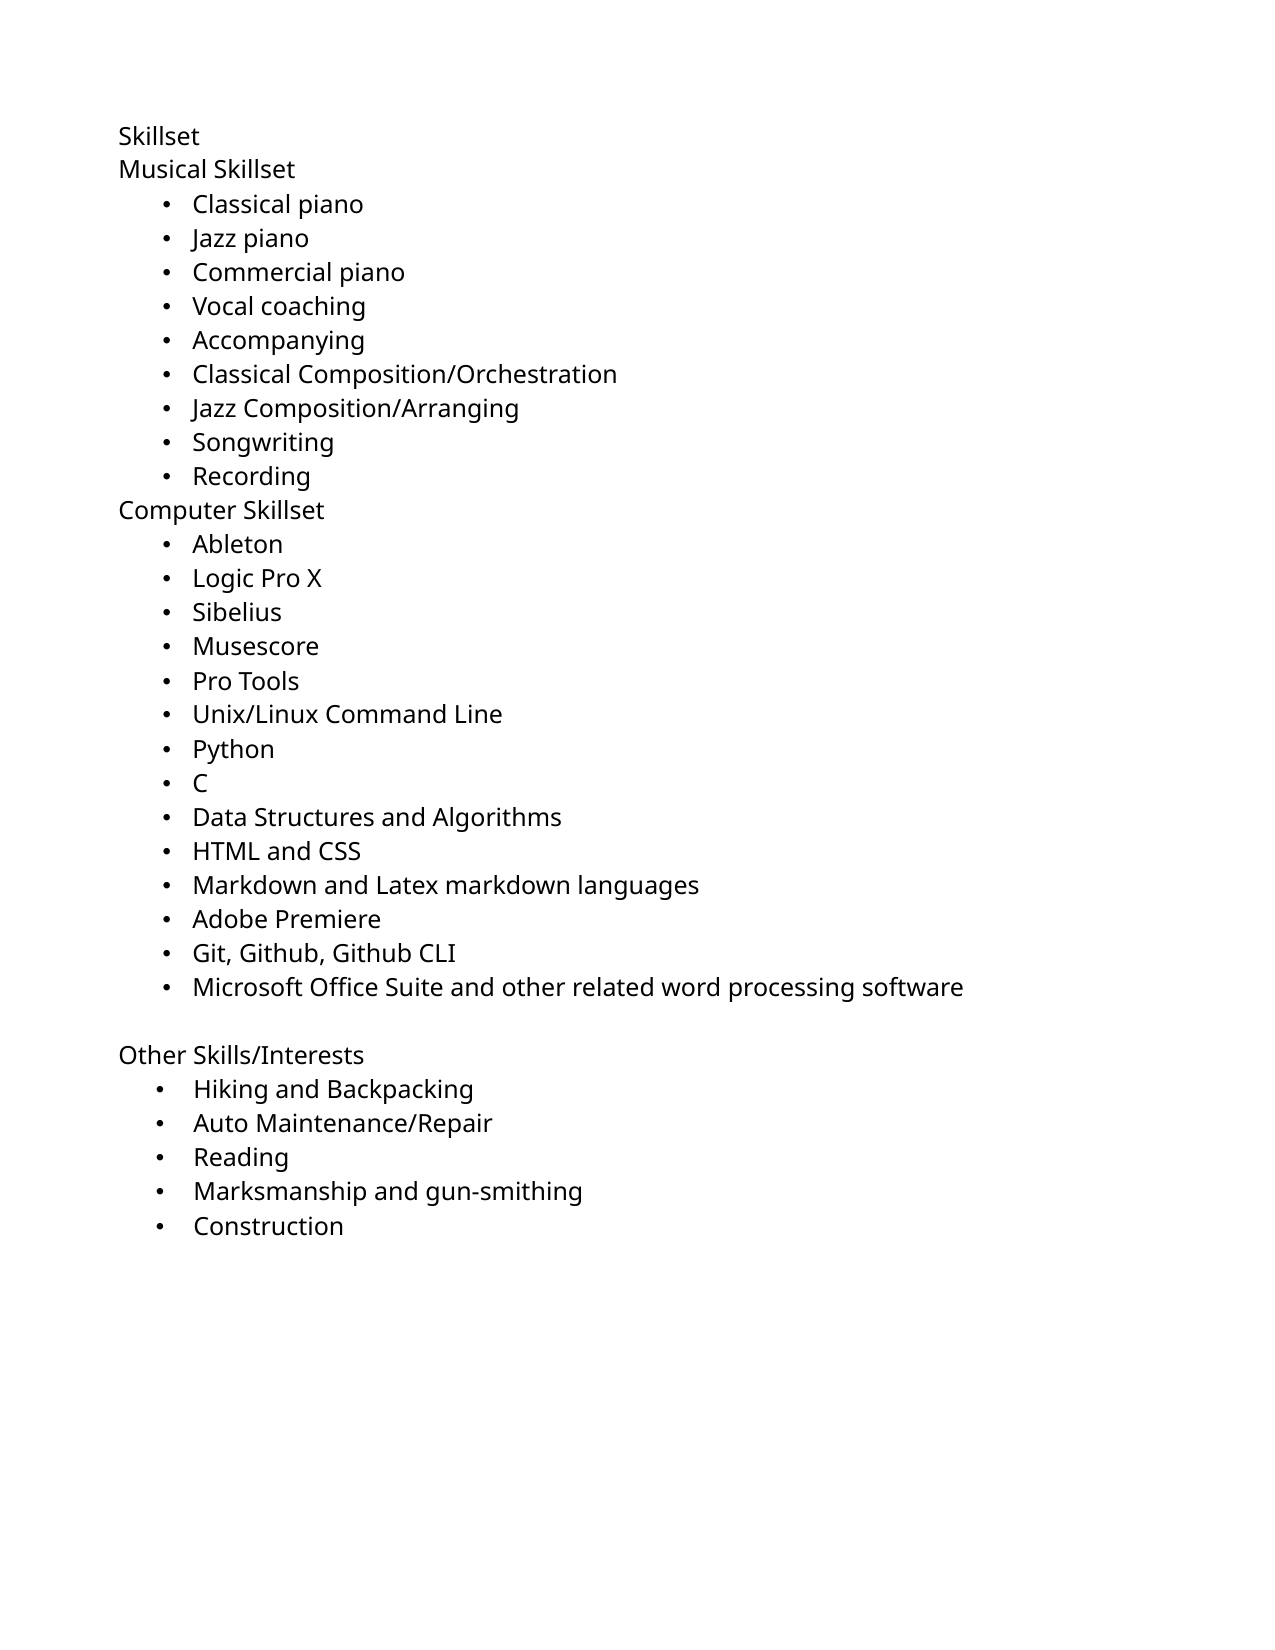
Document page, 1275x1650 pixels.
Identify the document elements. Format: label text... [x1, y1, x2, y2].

list Songwriting [162, 425, 1157, 459]
list Markdown and Latex markdown languages [162, 867, 1157, 902]
list Marksmanship and gun-smithing [156, 1174, 1157, 1208]
list Data Structures and Algorithms [162, 799, 1157, 833]
list Git, Github, Github CLI [162, 936, 1157, 970]
list Recording [162, 459, 1157, 493]
list Ableton [162, 527, 1157, 561]
text Skillset [118, 118, 1157, 152]
list C [162, 765, 1157, 799]
list Hiking and Backpacking [156, 1072, 1157, 1106]
list Musescore [162, 629, 1157, 663]
list Construction [156, 1208, 1157, 1242]
list Sibelius [162, 595, 1157, 629]
list Logic Pro X [162, 561, 1157, 595]
list Microsoft Office Suite and other related word processing software [162, 970, 1157, 1004]
list Classical Composition/Orchestration [162, 357, 1157, 391]
list HTML and CSS [162, 833, 1157, 867]
list Accompanying [162, 322, 1157, 357]
list Adobe Premiere [162, 902, 1157, 936]
list Classical piano [162, 186, 1157, 220]
list Pro Tools [162, 663, 1157, 697]
list Jazz piano [162, 220, 1157, 254]
list Commercial piano [162, 254, 1157, 288]
list Python [162, 731, 1157, 765]
list Vocal coaching [162, 288, 1157, 322]
list Unix/Linux Command Line [162, 697, 1157, 731]
text Computer Skillset [118, 493, 1157, 527]
text Other Skills/Interests [118, 1038, 1157, 1072]
list Jazz Composition/Arranging [162, 391, 1157, 425]
text Musical Skillset [118, 152, 1157, 186]
list Reading [156, 1140, 1157, 1174]
list Auto Maintenance/Repair [156, 1106, 1157, 1140]
